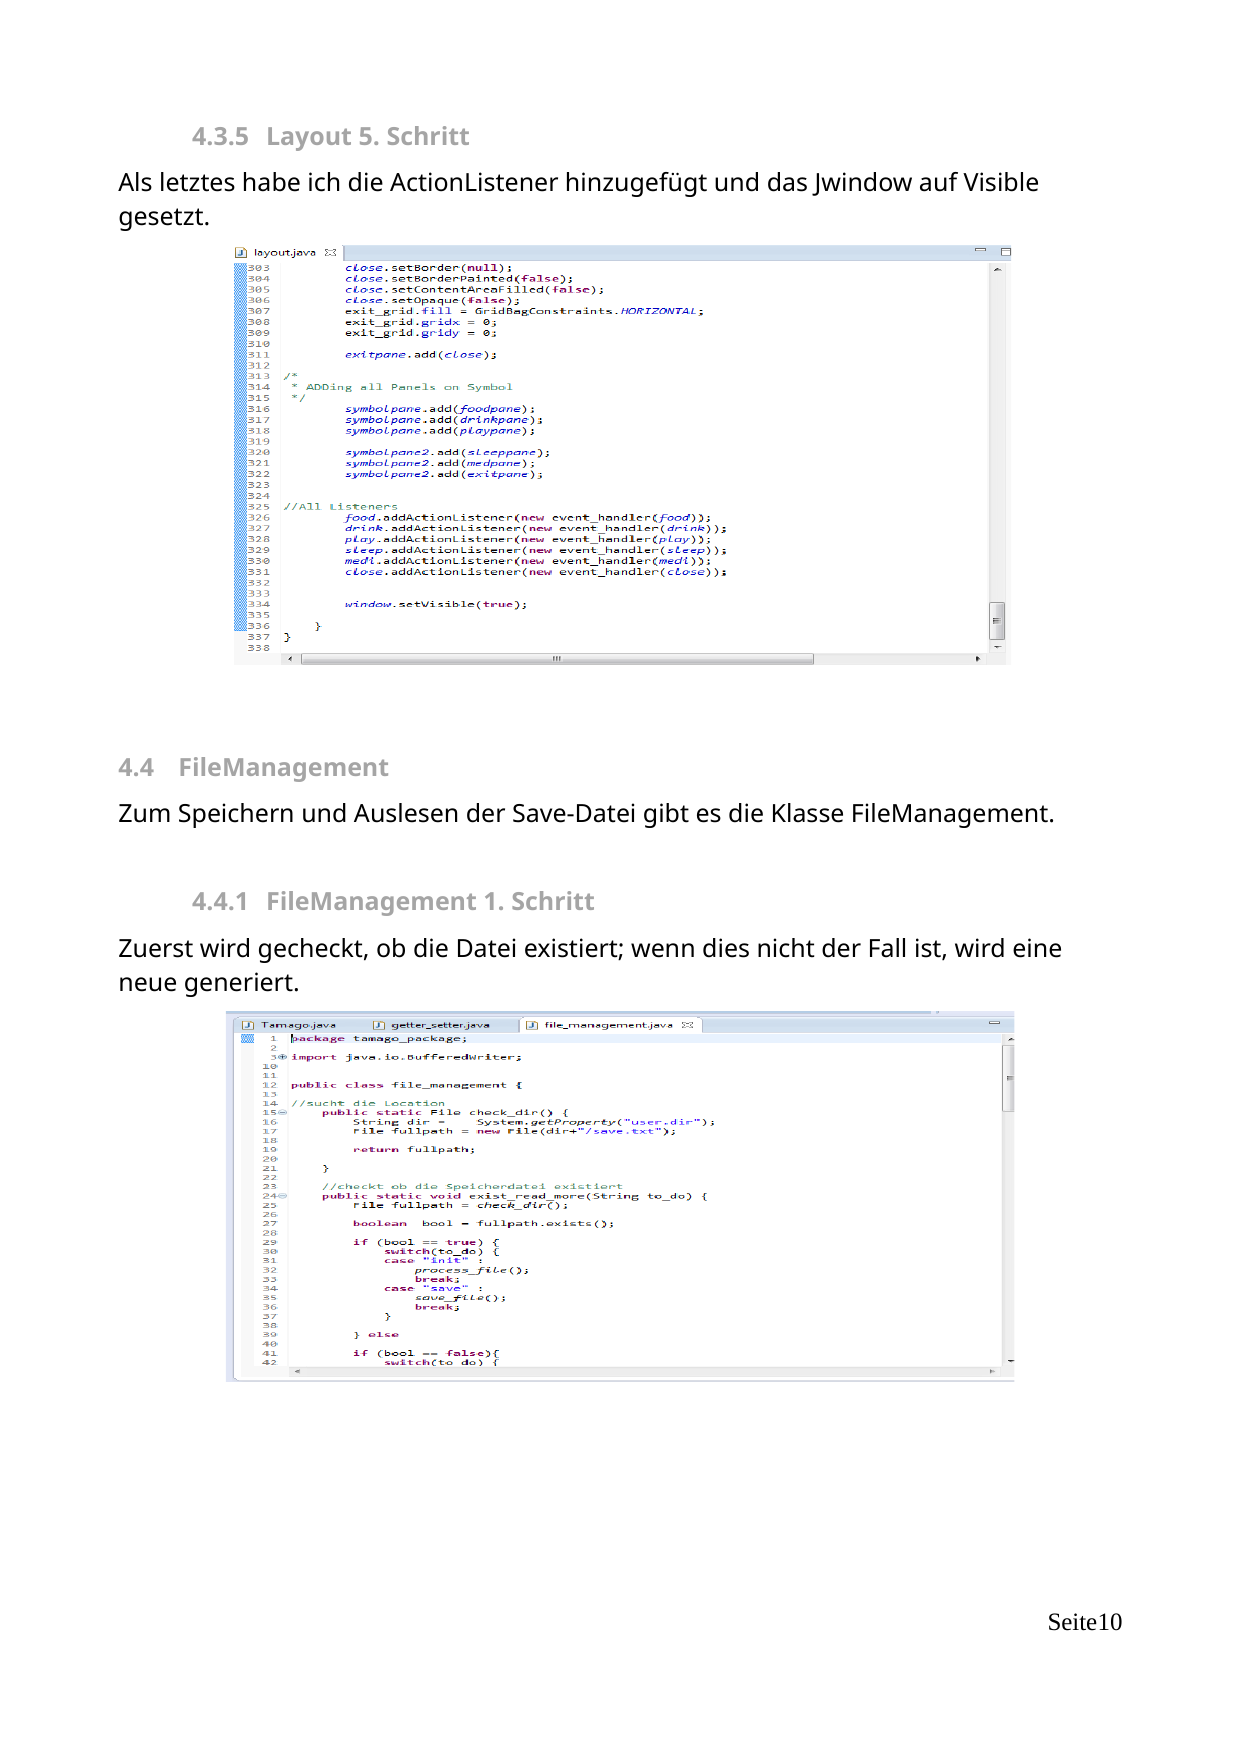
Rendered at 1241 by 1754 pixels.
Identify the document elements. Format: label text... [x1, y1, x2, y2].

text Als letztes habe ich die ActionListener hinzugefügt und das Jwindow auf Visible gesetzt. [118, 165, 1122, 233]
text Zum Speichern und Auslesen der Save-Datei gibt es die Klasse FileManagement. [118, 796, 1122, 830]
text Zuerst wird gecheckt, ob die Datei existiert; wenn dies nicht der Fall ist, wird eine neue generiert. [118, 930, 1122, 998]
picture [229, 245, 1012, 667]
subtitle 4.3.5 Layout 5. Schritt [118, 118, 1122, 152]
subtitle 4.4.1 FileManagement 1. Schritt [118, 884, 1122, 918]
subtitle 4.4 FileManagement [118, 749, 1122, 783]
picture [225, 1011, 1015, 1382]
